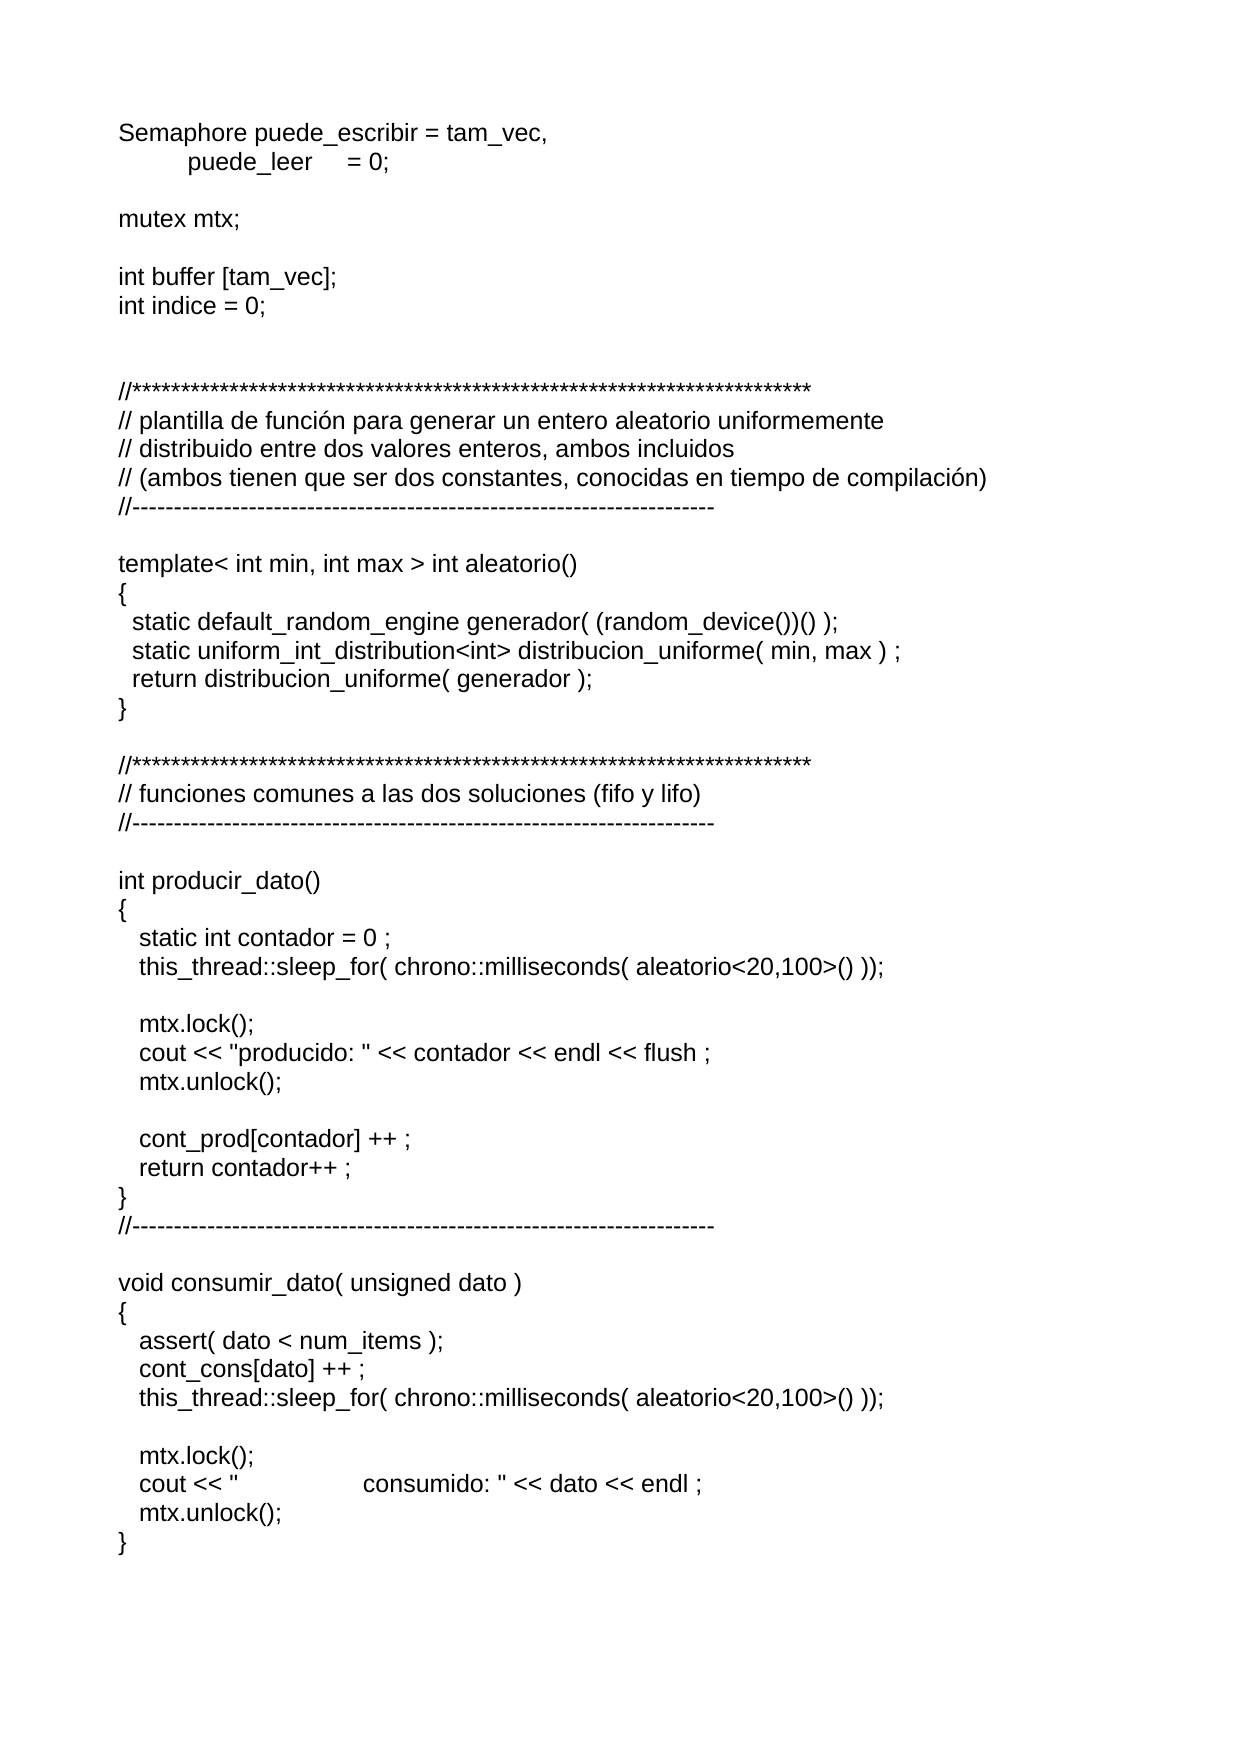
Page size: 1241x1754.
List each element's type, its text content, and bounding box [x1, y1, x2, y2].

text { [118, 894, 1122, 923]
text mtx.unlock(); [118, 1498, 1122, 1527]
text mtx.unlock(); [118, 1067, 1122, 1096]
text } [118, 1527, 1122, 1556]
text static uniform_int_distribution<int> distribucion_uniforme( min, max ) ; [118, 636, 1122, 664]
text } [118, 1182, 1122, 1211]
text template< int min, int max > int aleatorio() [118, 549, 1122, 578]
text return contador++ ; [118, 1153, 1122, 1182]
text { [118, 1297, 1122, 1326]
text mtx.lock(); [118, 1009, 1122, 1038]
text this_thread::sleep_for( chrono::milliseconds( aleatorio<20,100>() )); [118, 952, 1122, 981]
text // funciones comunes a las dos soluciones (fifo y lifo) [118, 779, 1122, 808]
text puede_leer = 0; [118, 147, 1122, 176]
text cont_prod[contador] ++ ; [118, 1124, 1122, 1153]
text // distribuido entre dos valores enteros, ambos incluidos [118, 434, 1122, 463]
text this_thread::sleep_for( chrono::milliseconds( aleatorio<20,100>() )); [118, 1383, 1122, 1412]
text { [118, 578, 1122, 607]
text assert( dato < num_items ); [118, 1326, 1122, 1354]
text } [118, 693, 1122, 722]
text //---------------------------------------------------------------------- [118, 808, 1122, 837]
text int producir_dato() [118, 866, 1122, 894]
text cout << " consumido: " << dato << endl ; [118, 1469, 1122, 1498]
text //********************************************************************** [118, 751, 1122, 779]
text //********************************************************************** [118, 377, 1122, 406]
text void consumir_dato( unsigned dato ) [118, 1268, 1122, 1297]
text mtx.lock(); [118, 1441, 1122, 1469]
text //---------------------------------------------------------------------- [118, 492, 1122, 521]
text return distribucion_uniforme( generador ); [118, 664, 1122, 693]
text // (ambos tienen que ser dos constantes, conocidas en tiempo de compilación) [118, 463, 1122, 492]
text static default_random_engine generador( (random_device())() ); [118, 607, 1122, 636]
text //---------------------------------------------------------------------- [118, 1211, 1122, 1239]
text cont_cons[dato] ++ ; [118, 1354, 1122, 1383]
text // plantilla de función para generar un entero aleatorio uniformemente [118, 406, 1122, 434]
text mutex mtx; [118, 204, 1122, 233]
text cout << "producido: " << contador << endl << flush ; [118, 1038, 1122, 1067]
text int indice = 0; [118, 291, 1122, 319]
text static int contador = 0 ; [118, 923, 1122, 952]
text Semaphore puede_escribir = tam_vec, [118, 118, 1122, 147]
text int buffer [tam_vec]; [118, 262, 1122, 291]
